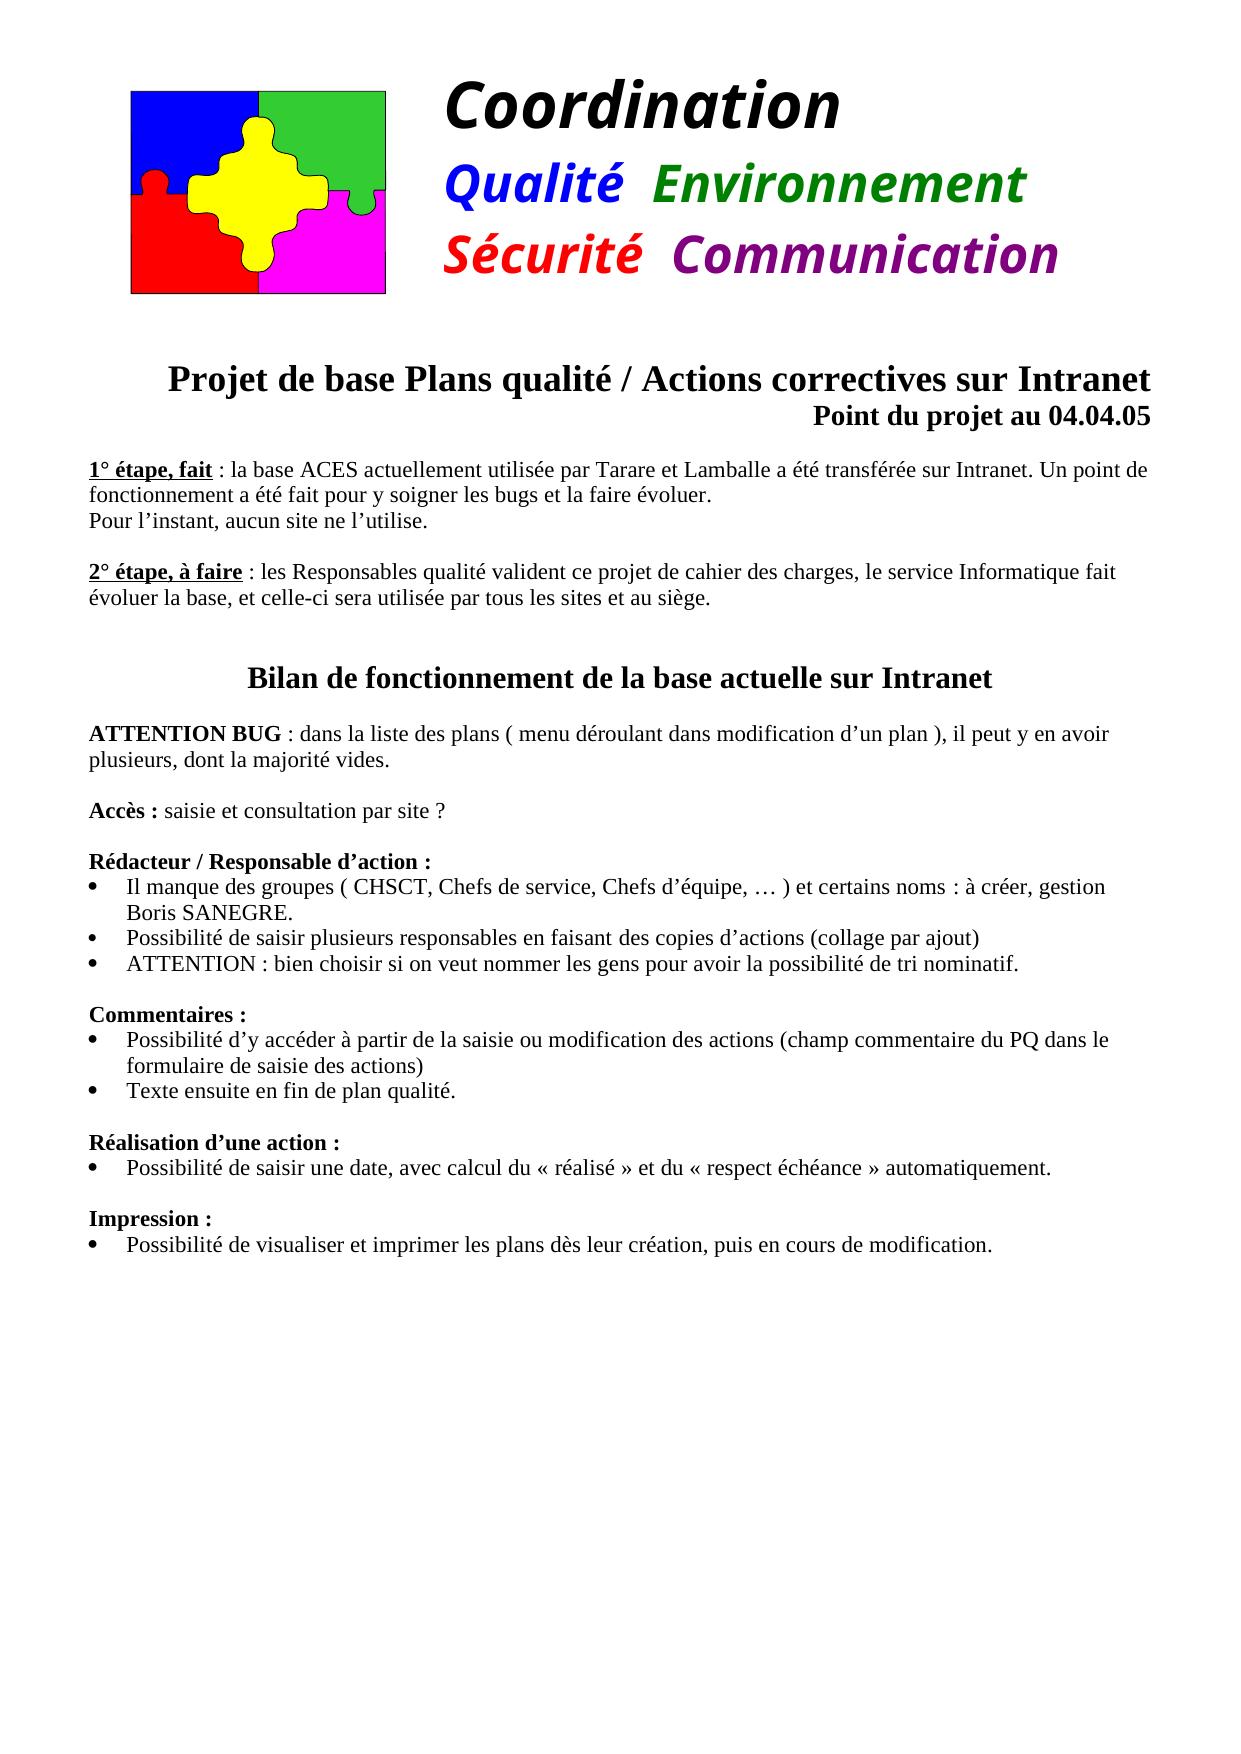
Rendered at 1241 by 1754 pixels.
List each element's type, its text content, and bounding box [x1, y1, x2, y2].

list Possibilité d’y accéder à partir de la saisie ou modification des actions (champ commentaire du PQ dans le formulaire de saisie des actions) [89, 1027, 1151, 1078]
subtitle Point du projet au 04.04.05 [89, 399, 1151, 431]
text Rédacteur / Responsable d’action : [89, 849, 1151, 874]
text Impression : [89, 1206, 1151, 1231]
list Texte ensuite en fin de plan qualité. [89, 1078, 1151, 1104]
list Possibilité de visualiser et imprimer les plans dès leur création, puis en cours de modification. [89, 1231, 1151, 1257]
text Pour l’instant, aucun site ne l’utilise. [89, 508, 1151, 533]
text Qualité Environnement [443, 147, 1151, 218]
text 1° étape, fait : la base ACES actuellement utilisée par Tarare et Lamballe a été transférée sur Intranet. Un point de fonctionnement a été fait pour y soigner les bugs et la faire évoluer. [89, 457, 1151, 508]
text ATTENTION BUG : dans la liste des plans ( menu déroulant dans modification d’un plan ), il peut y en avoir plusieurs, dont la majorité vides. [89, 721, 1151, 772]
list ATTENTION : bien choisir si on veut nommer les gens pour avoir la possibilité de tri nominatif. [89, 951, 1151, 976]
text Réalisation d’une action : [89, 1129, 1151, 1155]
text Coordination [443, 59, 1151, 147]
text Sécurité Communication [443, 218, 1151, 288]
text Commentaires : [89, 1002, 1151, 1027]
subtitle Bilan de fonctionnement de la base actuelle sur Intranet [89, 661, 1151, 696]
subtitle Projet de base Plans qualité / Actions correctives sur Intranet [89, 358, 1151, 399]
list Il manque des groupes ( CHSCT, Chefs de service, Chefs d’équipe, … ) et certains noms : à créer, gestion Boris SANEGRE. [89, 874, 1151, 925]
list Possibilité de saisir plusieurs responsables en faisant des copies d’actions (collage par ajout) [89, 925, 1151, 951]
list Possibilité de saisir une date, avec calcul du « réalisé » et du « respect échéance » automatiquement. [89, 1155, 1151, 1180]
subtitle Accès : saisie et consultation par site ? [89, 798, 1151, 823]
text 2° étape, à faire : les Responsables qualité valident ce projet de cahier des charges, le service Informatique fait évoluer la base, et celle-ci sera utilisée par tous les sites et au siège. [89, 559, 1151, 610]
